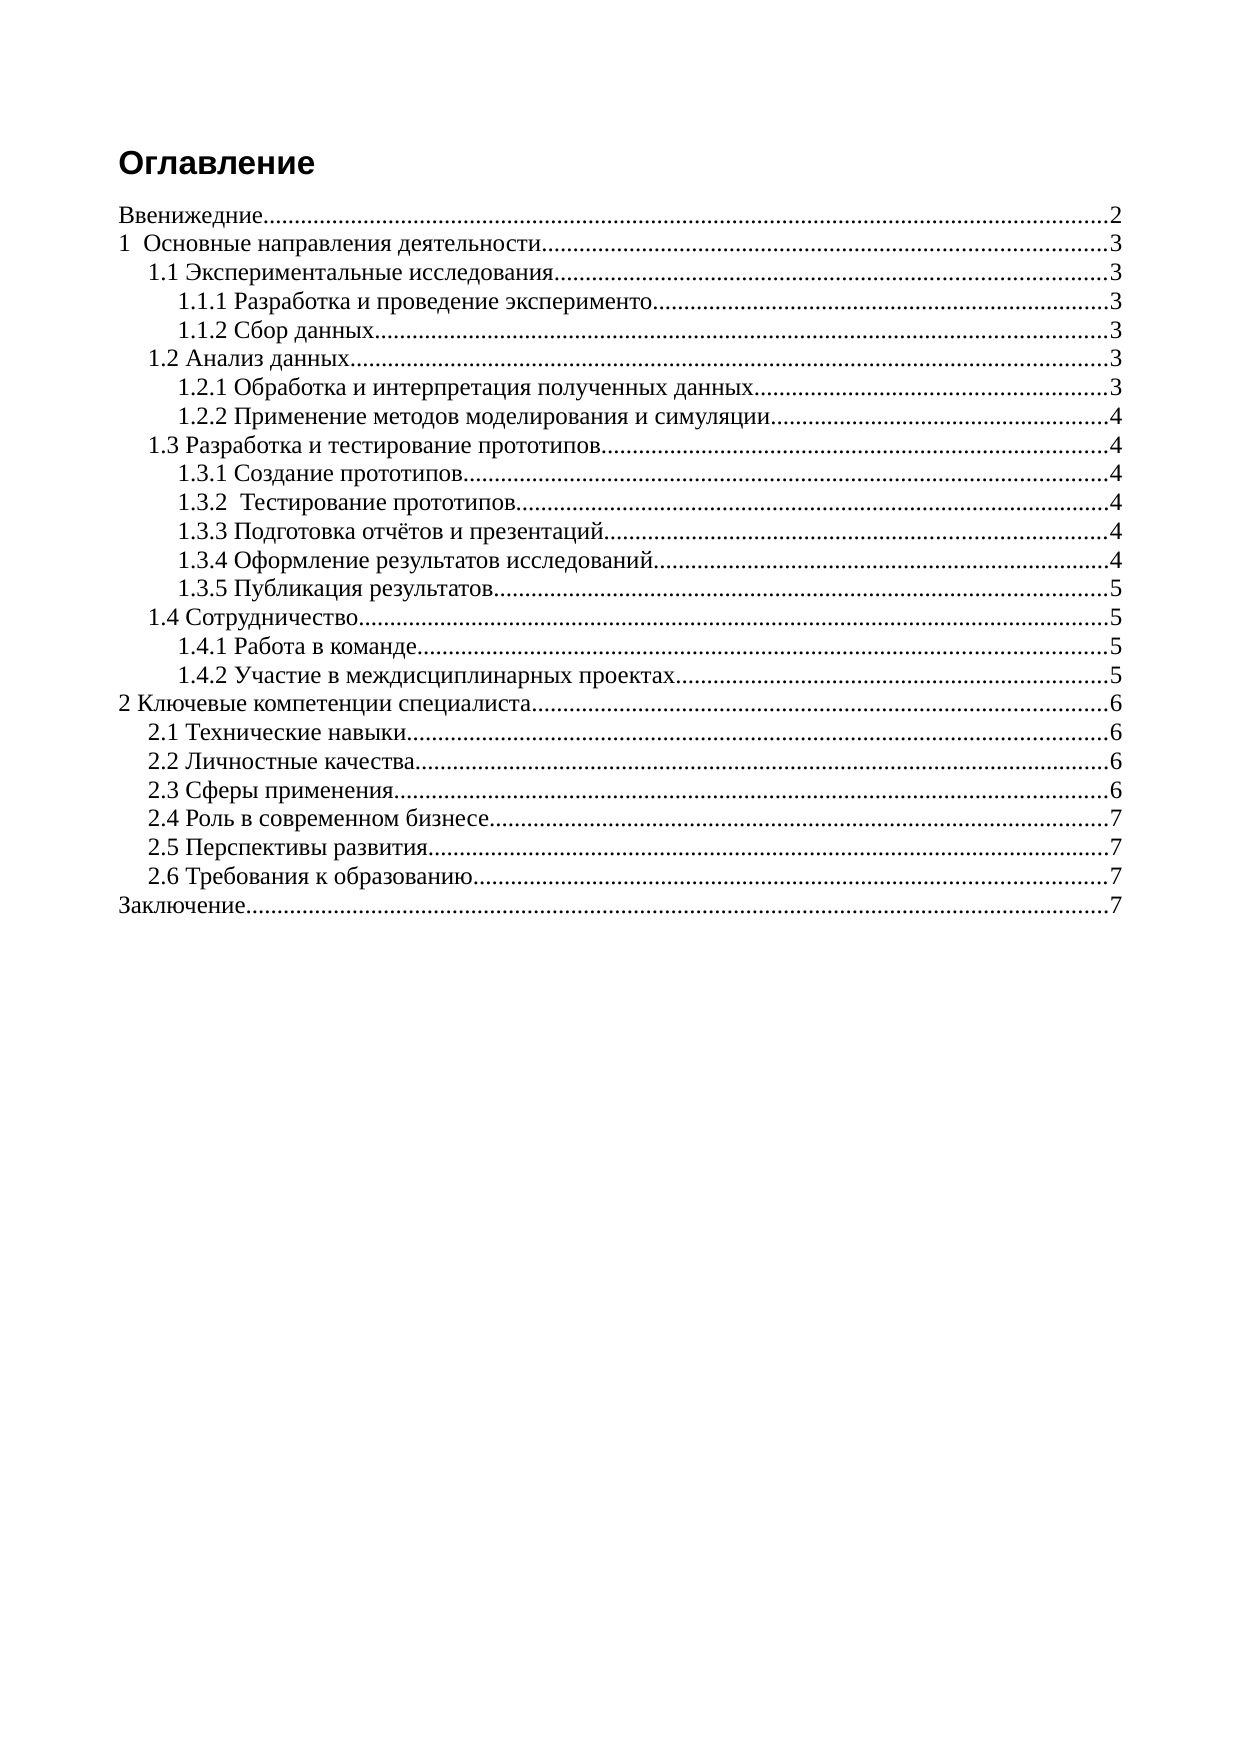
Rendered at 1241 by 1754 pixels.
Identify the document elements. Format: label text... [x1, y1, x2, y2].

text 2.6 Требования к образованию 7 [148, 861, 1122, 890]
text Ввенижедние 2 [118, 200, 1122, 228]
text 2.3 Сферы применения 6 [148, 775, 1122, 803]
text 1.3.3 Подготовка отчётов и презентаций 4 [177, 516, 1122, 545]
text 1.3 Разработка и тестирование прототипов 4 [148, 430, 1122, 458]
text Заключение 7 [118, 890, 1122, 918]
text 1 Основные направления деятельности 3 [118, 228, 1122, 257]
text 1.1.2 Сбор данных 3 [177, 315, 1122, 343]
text 1.4 Сотрудничество 5 [148, 602, 1122, 631]
text 1.3.2 Тестирование прототипов 4 [177, 487, 1122, 516]
text 2.5 Перспективы развития 7 [148, 832, 1122, 861]
text 1.2.1 Обработка и интерпретация полученных данных 3 [177, 372, 1122, 401]
text 1.4.1 Работа в команде 5 [177, 631, 1122, 660]
text 1.3.4 Оформление результатов исследований 4 [177, 545, 1122, 573]
text 1.1 Экспериментальные исследования 3 [148, 257, 1122, 286]
text 2 Ключевые компетенции специалиста 6 [118, 688, 1122, 717]
text 1.3.1 Создание прототипов 4 [177, 458, 1122, 487]
text 2.2 Личностные качества 6 [148, 746, 1122, 775]
text 2.4 Роль в современном бизнесе 7 [148, 803, 1122, 832]
text 1.2.2 Применение методов моделирования и симуляции 4 [177, 401, 1122, 430]
text 1.3.5 Публикация результатов 5 [177, 573, 1122, 602]
text 2.1 Технические навыки 6 [148, 717, 1122, 746]
subtitle Оглавление [118, 143, 1122, 182]
text 1.2 Анализ данных 3 [148, 343, 1122, 372]
text 1.1.1 Разработка и проведение эксперименто 3 [177, 286, 1122, 315]
text 1.4.2 Участие в междисциплинарных проектах 5 [177, 660, 1122, 688]
